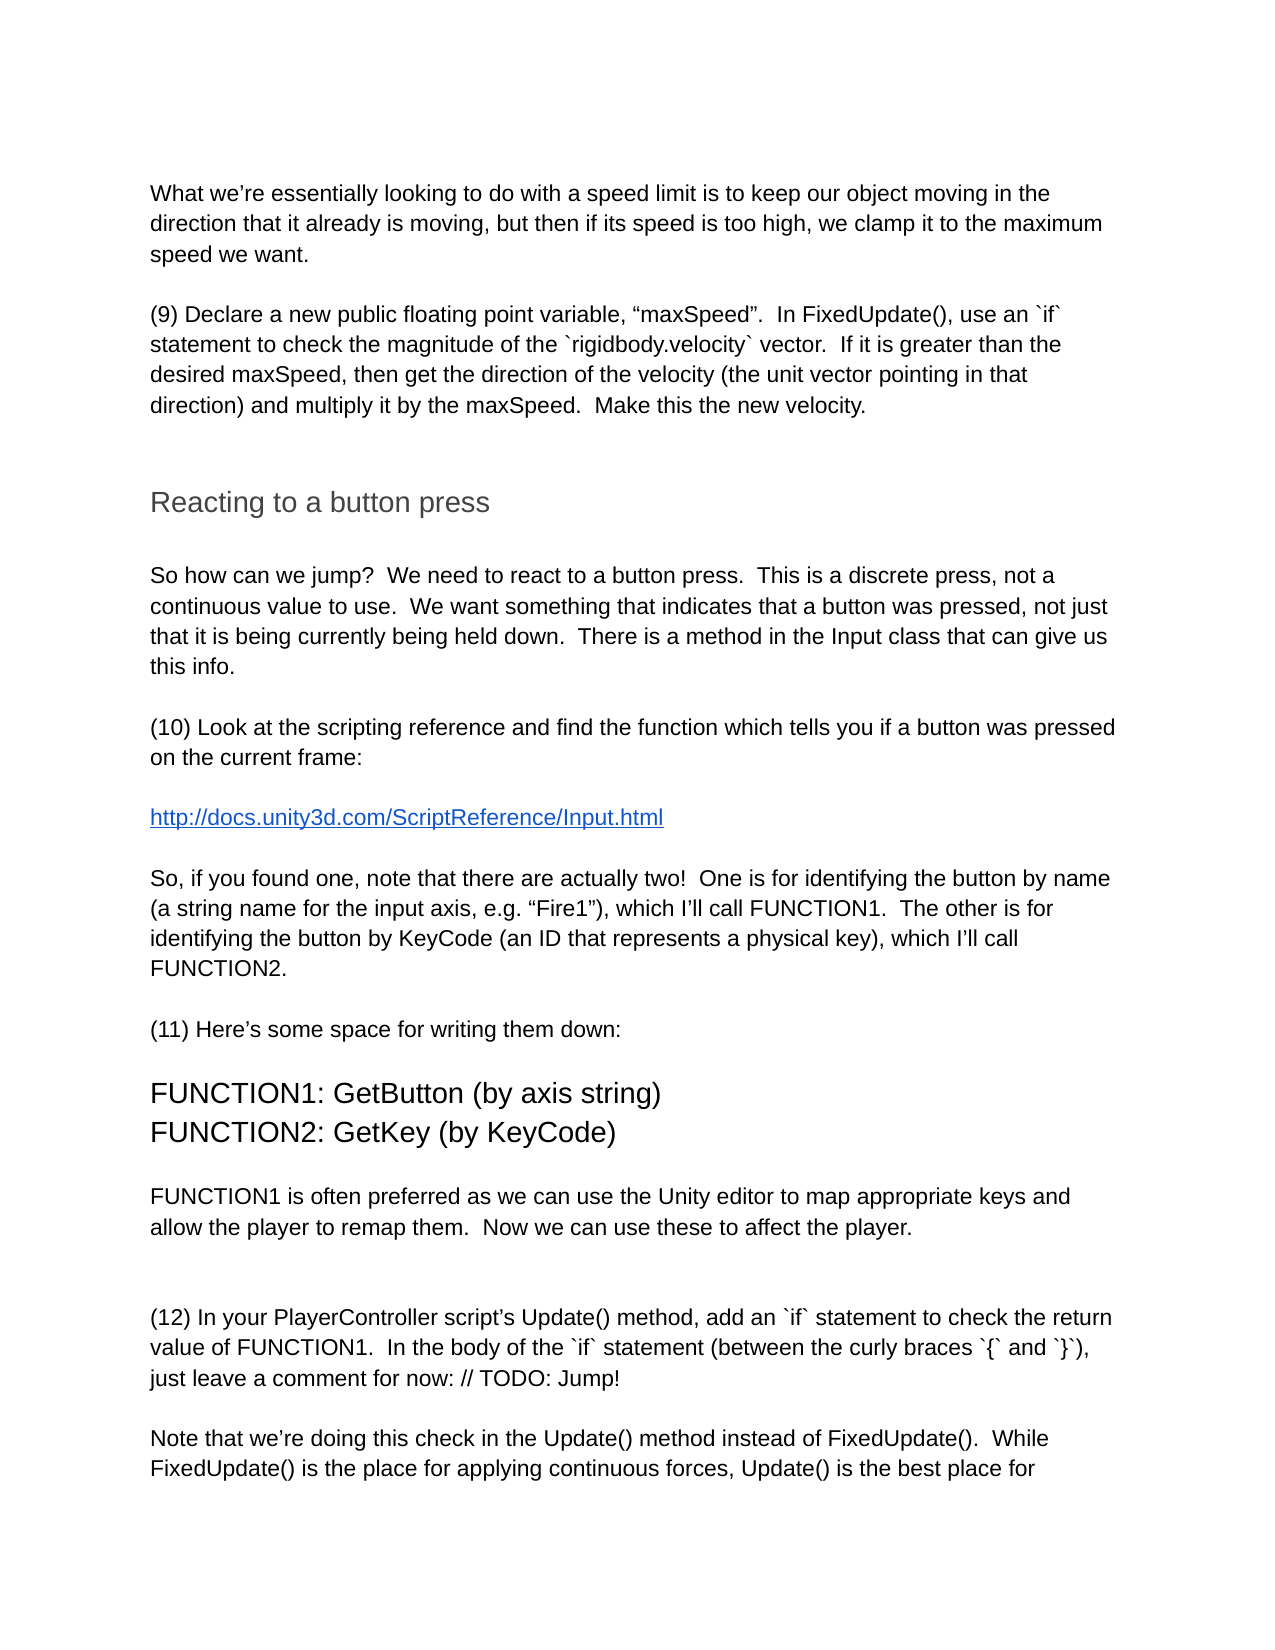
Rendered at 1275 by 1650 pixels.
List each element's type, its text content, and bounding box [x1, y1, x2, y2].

text FUNCTION2: GetKey (by KeyCode) [150, 1114, 1125, 1148]
text So how can we jump? We need to react to a button press. This is a discrete press, not a continuous value to use. We want something that indicates that a button was pressed, not just that it is being currently being held down. There is a method in the Input class that can give us this info. [150, 562, 1125, 679]
text (9) Declare a new public floating point variable, “maxSpeed”. In FixedUpdate(), use an `if` statement to check the magnitude of the `rigidbody.velocity` vector. If it is greater than the desired maxSpeed, then get the direction of the velocity (the unit vector pointing in that direction) and multiply it by the maxSpeed. Make this the new velocity. [150, 301, 1125, 418]
text Note that we’re doing this check in the Update() method instead of FixedUpdate(). While FixedUpdate() is the place for applying continuous forces, Update() is the best place for [150, 1425, 1125, 1482]
text (11) Here’s some space for writing them down: [150, 1016, 1125, 1042]
text (10) Look at the scripting reference and find the function which tells you if a button was pressed on the current frame: [150, 713, 1125, 770]
text FUNCTION1: GetButton (by axis string) [150, 1076, 1125, 1109]
text What we’re essentially looking to do with a speed limit is to keep our object moving in the direction that it already is moving, but then if its speed is too high, we clamp it to the maximum speed we want. [150, 180, 1125, 267]
subtitle Reacting to a button press [150, 485, 1125, 519]
text So, if you found one, note that there are actually two! One is for identifying the button by name (a string name for the input axis, e.g. “Fire1”), which I’ll call FUNCTION1. The other is for identifying the button by KeyCode (an ID that represents a physical key), which I’ll call FUNCTION2. [150, 864, 1125, 982]
text FUNCTION1 is often preferred as we can use the Unity editor to map appropriate keys and allow the player to remap them. Now we can use these to affect the player. [150, 1183, 1125, 1240]
text (12) In your PlayerController script’s Update() method, add an `if` statement to check the return value of FUNCTION1. In the body of the `if` statement (between the curly braces `{` and `}`), just leave a comment for now: // TODO: Jump! [150, 1304, 1125, 1391]
text http://docs.unity3d.com/ScriptReference/Input.html [150, 804, 1125, 831]
